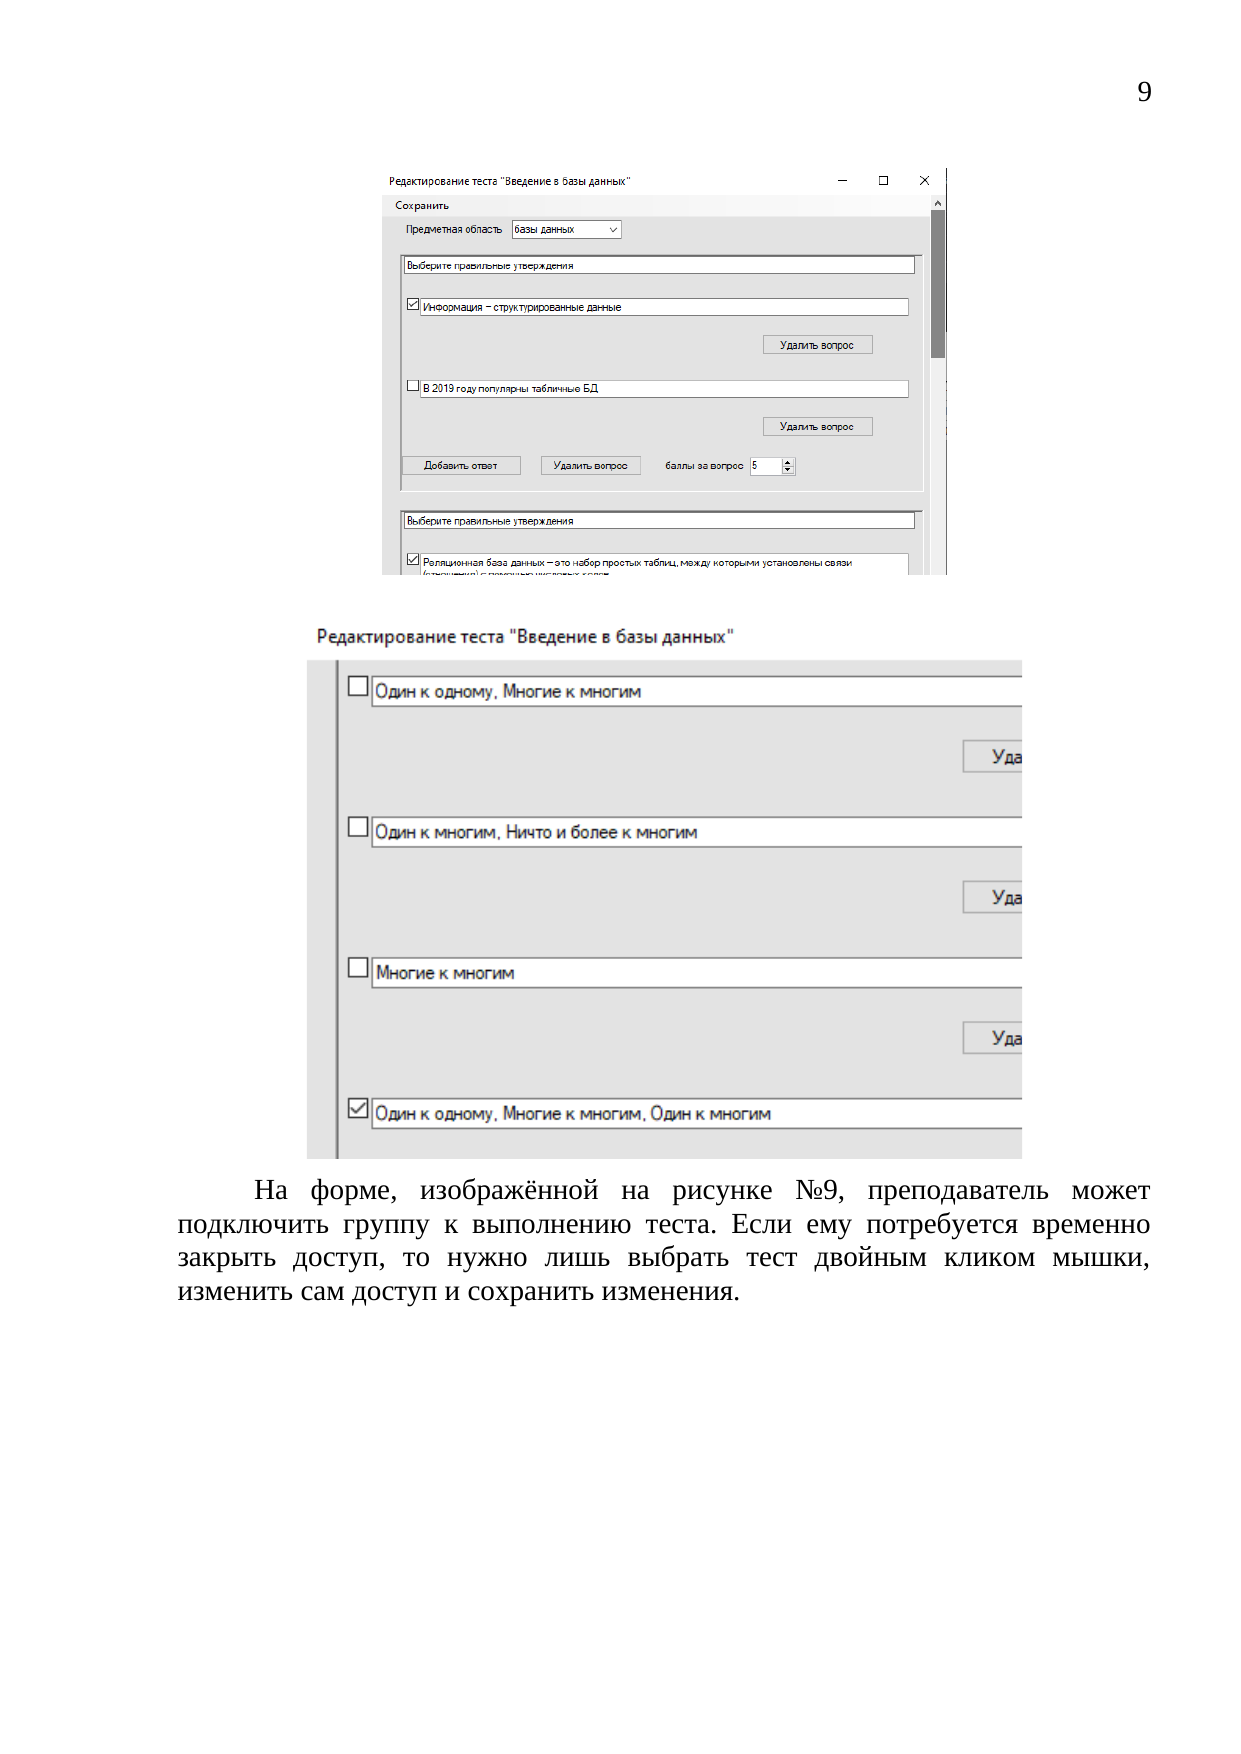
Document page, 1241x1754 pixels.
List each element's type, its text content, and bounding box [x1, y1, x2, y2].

text Рисунок 7 - Форма редактирования теста [354, 141, 975, 574]
text На форме, изображённой на рисунке №9, преподаватель может подключить группу к выполнению теста. Если ему потребуется временно закрыть доступ, то нужно лишь выбрать тест двойным кликом мышки, изменить сам доступ и сохранить изменения. [177, 1172, 1152, 1307]
text Рисунок 8 - Форма редактирования теста [307, 588, 1022, 615]
